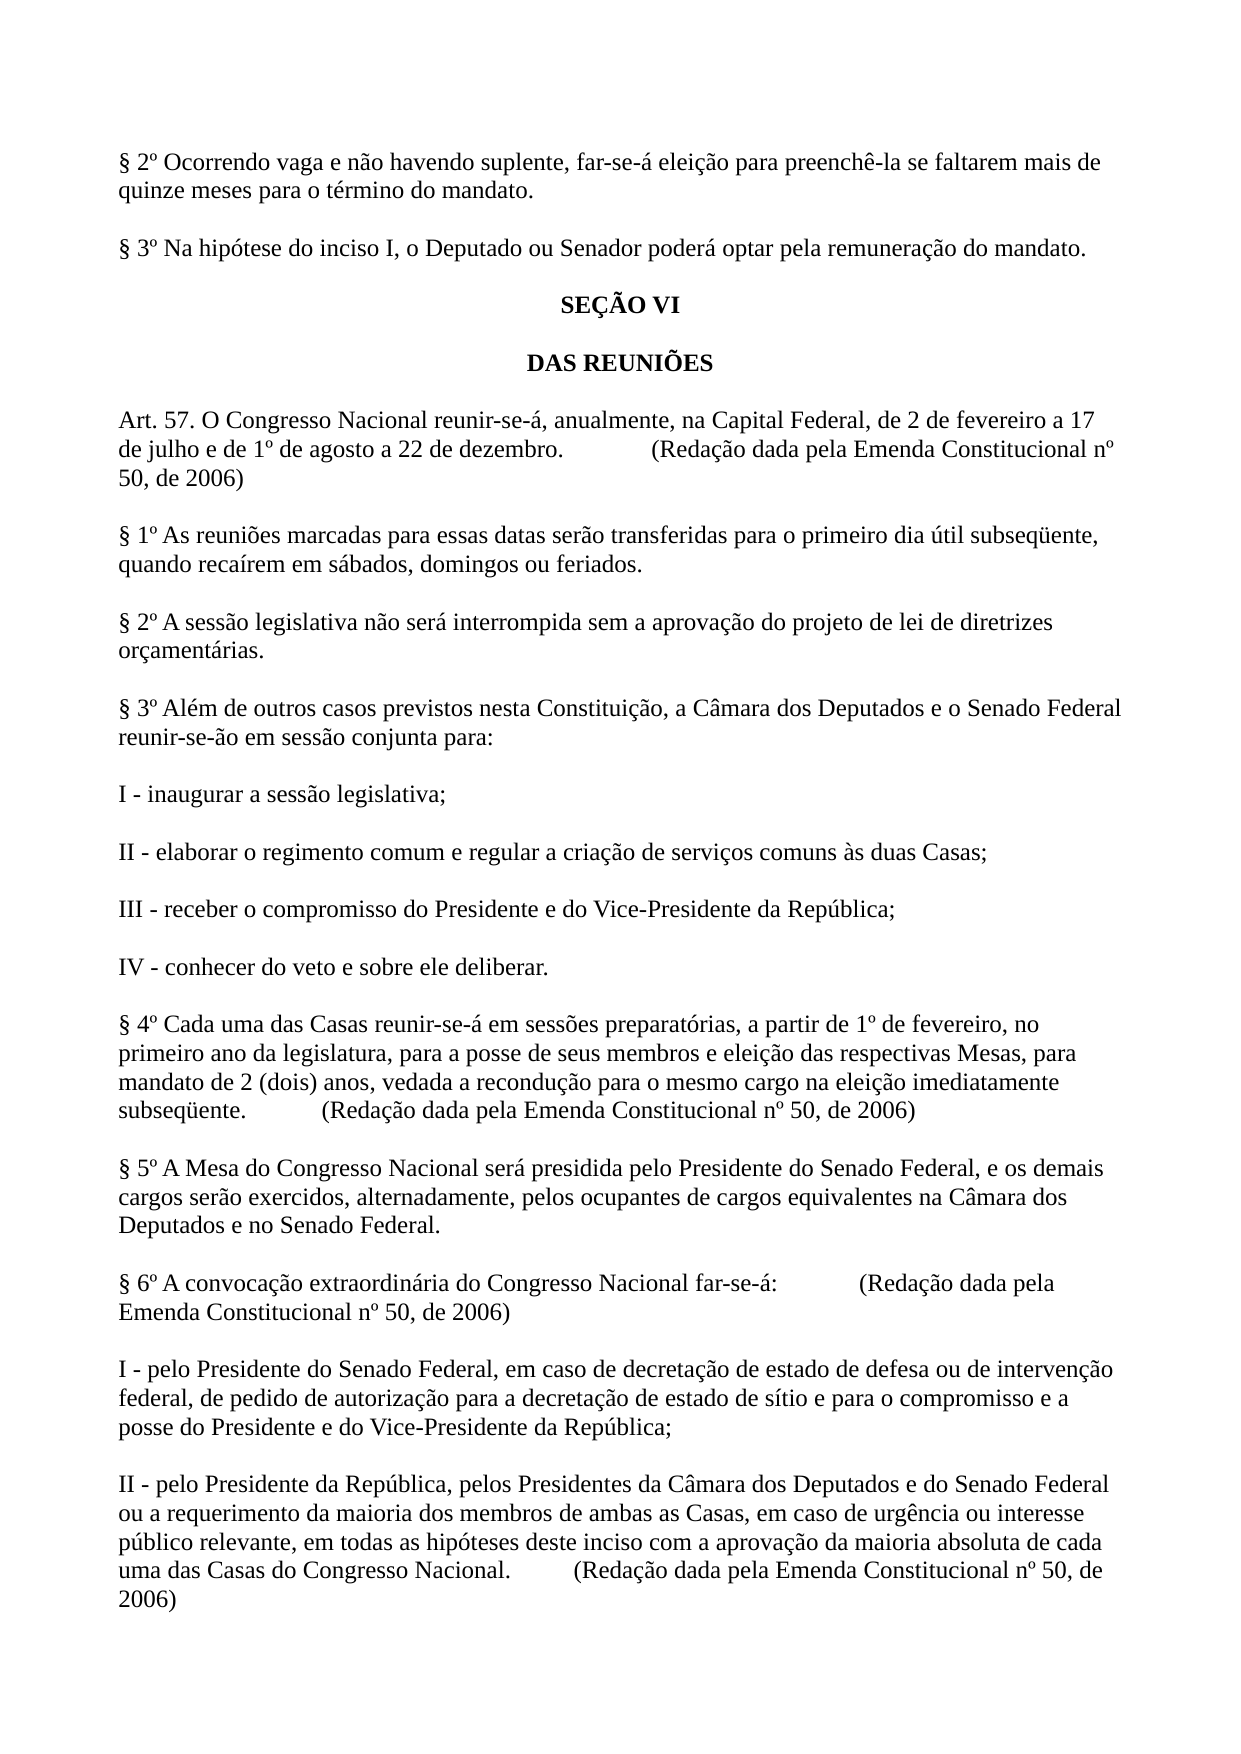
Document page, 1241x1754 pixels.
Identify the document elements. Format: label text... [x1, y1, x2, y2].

text I - inaugurar a sessão legislativa; [118, 779, 1122, 808]
text § 3º Além de outros casos previstos nesta Constituição, a Câmara dos Deputados e o Senado Federal reunir-se-ão em sessão conjunta para: [118, 693, 1122, 751]
text II - pelo Presidente da República, pelos Presidentes da Câmara dos Deputados e do Senado Federal ou a requerimento da maioria dos membros de ambas as Casas, em caso de urgência ou interesse público relevante, em todas as hipóteses deste inciso com a aprovação da maioria absoluta de cada uma das Casas do Congresso Nacional. (Redação dada pela Emenda Constitucional nº 50, de 2006) [118, 1469, 1122, 1613]
text IV - conhecer do veto e sobre ele deliberar. [118, 952, 1122, 981]
text § 6º A convocação extraordinária do Congresso Nacional far-se-á: (Redação dada pela Emenda Constitucional nº 50, de 2006) [118, 1268, 1122, 1326]
text Art. 57. O Congresso Nacional reunir-se-á, anualmente, na Capital Federal, de 2 de fevereiro a 17 de julho e de 1º de agosto a 22 de dezembro. (Redação dada pela Emenda Constitucional nº 50, de 2006) [118, 406, 1122, 492]
text SEÇÃO VI [118, 291, 1122, 319]
text III - receber o compromisso do Presidente e do Vice-Presidente da República; [118, 894, 1122, 923]
text II - elaborar o regimento comum e regular a criação de serviços comuns às duas Casas; [118, 837, 1122, 866]
text § 3º Na hipótese do inciso I, o Deputado ou Senador poderá optar pela remuneração do mandato. [118, 233, 1122, 262]
text § 1º As reuniões marcadas para essas datas serão transferidas para o primeiro dia útil subseqüente, quando recaírem em sábados, domingos ou feriados. [118, 521, 1122, 578]
text § 4º Cada uma das Casas reunir-se-á em sessões preparatórias, a partir de 1º de fevereiro, no primeiro ano da legislatura, para a posse de seus membros e eleição das respectivas Mesas, para mandato de 2 (dois) anos, vedada a recondução para o mesmo cargo na eleição imediatamente subseqüente. (Redação dada pela Emenda Constitucional nº 50, de 2006) [118, 1009, 1122, 1124]
text DAS REUNIÕES [118, 348, 1122, 377]
text § 5º A Mesa do Congresso Nacional será presidida pelo Presidente do Senado Federal, e os demais cargos serão exercidos, alternadamente, pelos ocupantes de cargos equivalentes na Câmara dos Deputados e no Senado Federal. [118, 1153, 1122, 1239]
text I - pelo Presidente do Senado Federal, em caso de decretação de estado de defesa ou de intervenção federal, de pedido de autorização para a decretação de estado de sítio e para o compromisso e a posse do Presidente e do Vice-Presidente da República; [118, 1354, 1122, 1441]
text § 2º A sessão legislativa não será interrompida sem a aprovação do projeto de lei de diretrizes orçamentárias. [118, 607, 1122, 664]
text § 2º Ocorrendo vaga e não havendo suplente, far-se-á eleição para preenchê-la se faltarem mais de quinze meses para o término do mandato. [118, 147, 1122, 204]
